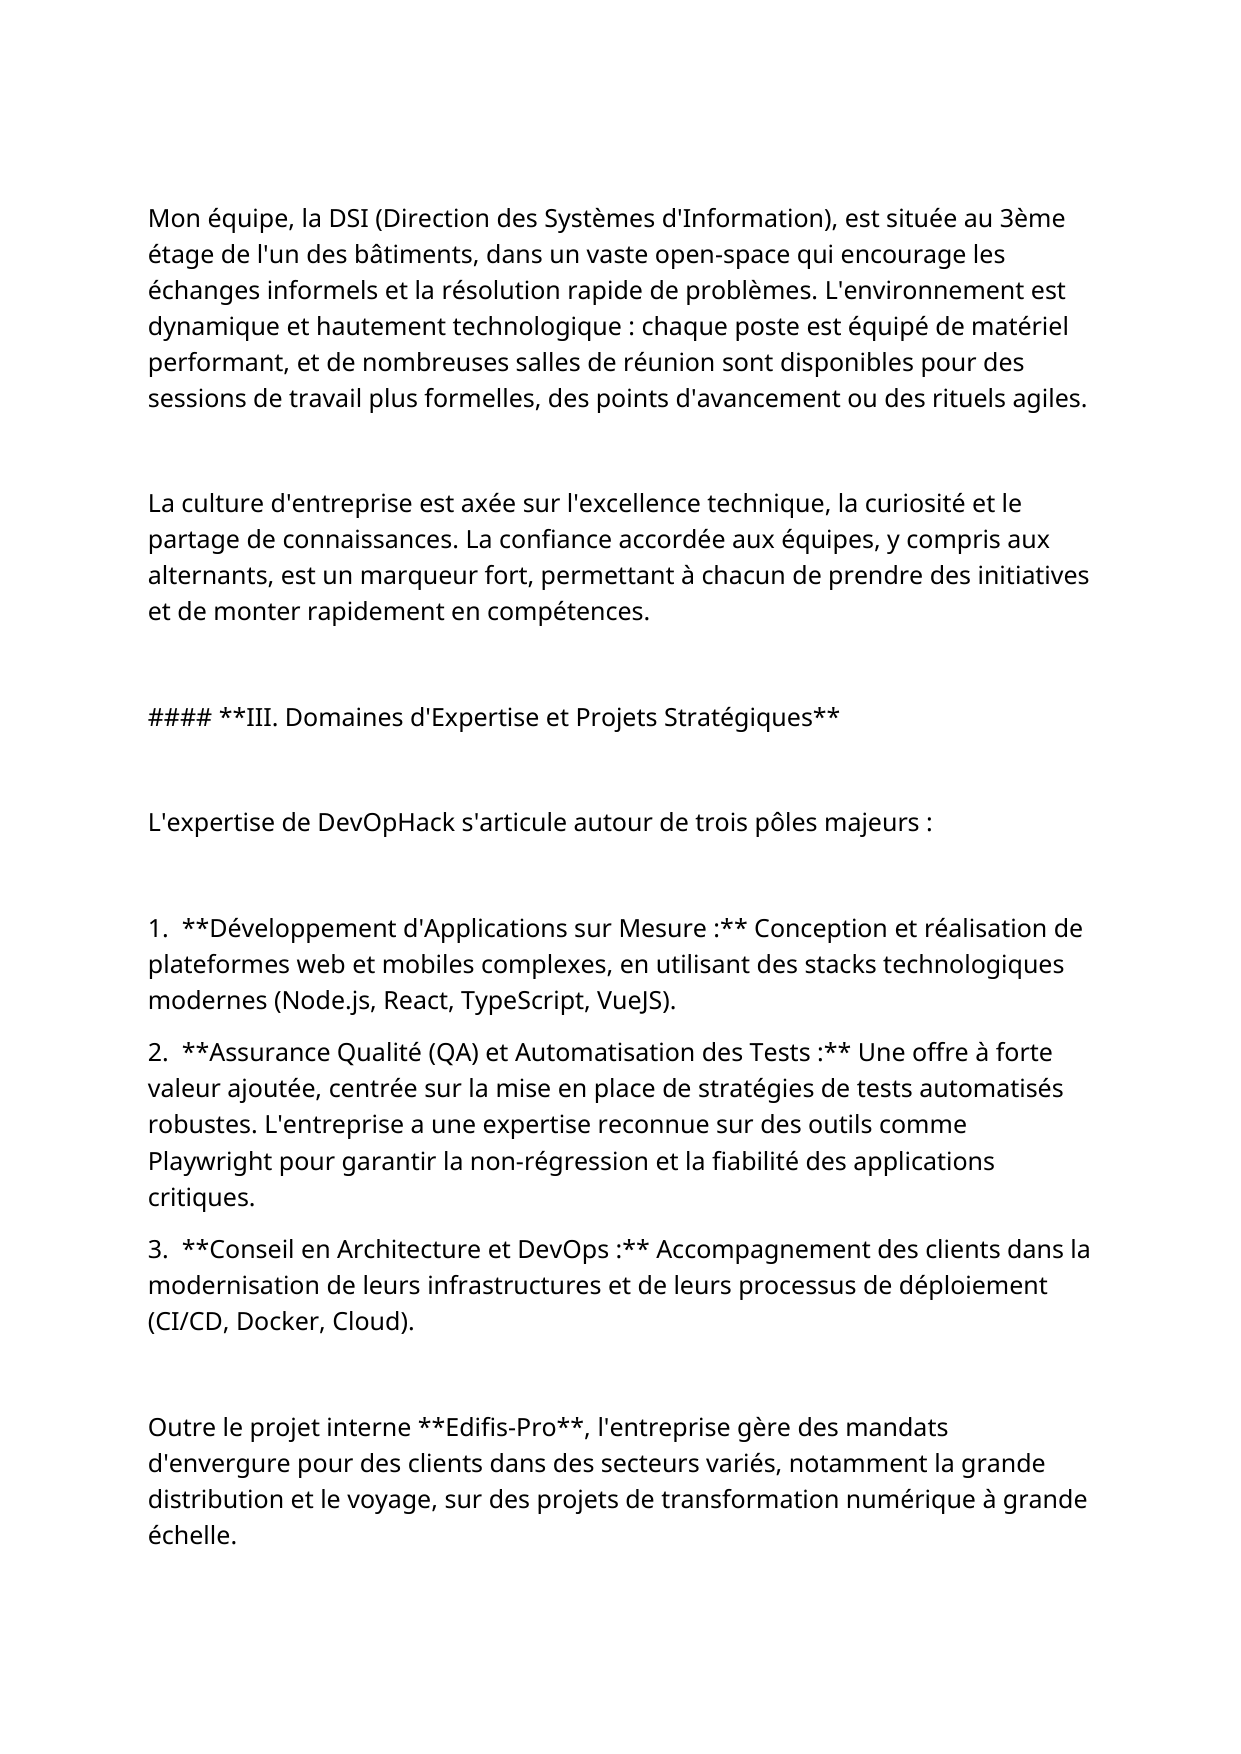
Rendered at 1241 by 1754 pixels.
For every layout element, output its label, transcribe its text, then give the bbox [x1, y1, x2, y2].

text Mon équipe, la DSI (Direction des Systèmes d'Information), est située au 3ème étage de l'un des bâtiments, dans un vaste open-space qui encourage les échanges informels et la résolution rapide de problèmes. L'environnement est dynamique et hautement technologique : chaque poste est équipé de matériel performant, et de nombreuses salles de réunion sont disponibles pour des sessions de travail plus formelles, des points d'avancement ou des rituels agiles. [148, 200, 1093, 414]
text L'expertise de DevOpHack s'articule autour de trois pôles majeurs : [148, 805, 1093, 839]
text 1. **Développement d'Applications sur Mesure :** Conception et réalisation de plateformes web et mobiles complexes, en utilisant des stacks technologiques modernes (Node.js, React, TypeScript, VueJS). [148, 910, 1093, 1016]
text #### **III. Domaines d'Expertise et Projets Stratégiques** [148, 699, 1093, 733]
text La culture d'entreprise est axée sur l'excellence technique, la curiosité et le partage de connaissances. La confiance accordée aux équipes, y compris aux alternants, est un marqueur fort, permettant à chacun de prendre des initiatives et de monter rapidement en compétences. [148, 486, 1093, 628]
text 2. **Assurance Qualité (QA) et Automatisation des Tests :** Une offre à forte valeur ajoutée, centrée sur la mise en place de stratégies de tests automatisés robustes. L'entreprise a une expertise reconnue sur des outils comme Playwright pour garantir la non-régression et la fiabilité des applications critiques. [148, 1035, 1093, 1213]
text Outre le projet interne **Edifis-Pro**, l'entreprise gère des mandats d'envergure pour des clients dans des secteurs variés, notamment la grande distribution et le voyage, sur des projets de transformation numérique à grande échelle. [148, 1409, 1093, 1552]
text 3. **Conseil en Architecture et DevOps :** Accompagnement des clients dans la modernisation de leurs infrastructures et de leurs processus de déploiement (CI/CD, Docker, Cloud). [148, 1232, 1093, 1338]
